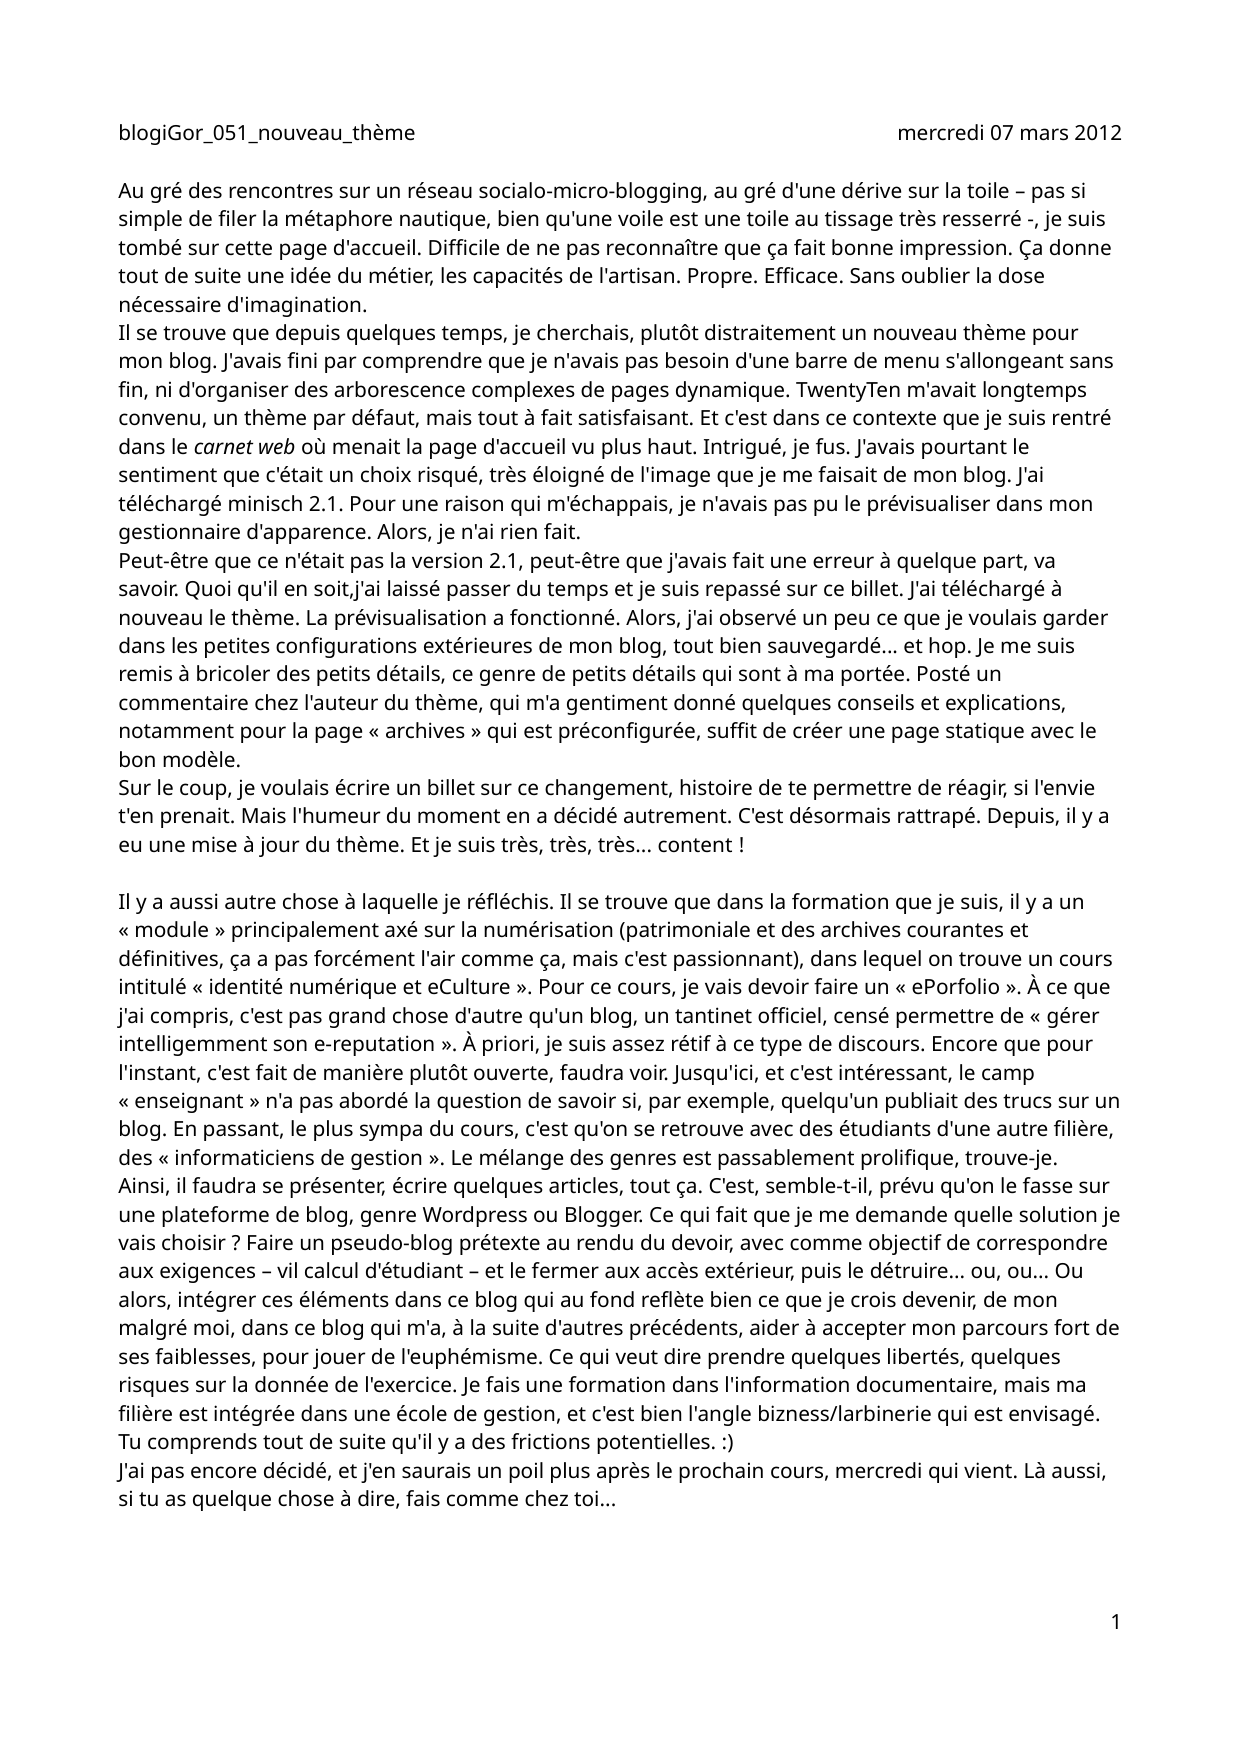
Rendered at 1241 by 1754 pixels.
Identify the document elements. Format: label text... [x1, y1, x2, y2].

text Sur le coup, je voulais écrire un billet sur ce changement, histoire de te permettre de réagir, si l'envie t'en prenait. Mais l'humeur du moment en a décidé autrement. C'est désormais rattrapé. Depuis, il y a eu une mise à jour du thème. Et je suis très, très, très... content ! [118, 773, 1122, 858]
text Au gré des rencontres sur un réseau socialo-micro-blogging, au gré d'une dérive sur la toile – pas si simple de filer la métaphore nautique, bien qu'une voile est une toile au tissage très resserré -, je suis tombé sur cette page d'accueil. Difficile de ne pas reconnaître que ça fait bonne impression. Ça donne tout de suite une idée du métier, les capacités de l'artisan. Propre. Efficace. Sans oublier la dose nécessaire d'imagination. [118, 176, 1122, 318]
text Peut-être que ce n'était pas la version 2.1, peut-être que j'avais fait une erreur à quelque part, va savoir. Quoi qu'il en soit,j'ai laissé passer du temps et je suis repassé sur ce billet. J'ai téléchargé à nouveau le thème. La prévisualisation a fonctionné. Alors, j'ai observé un peu ce que je voulais garder dans les petites configurations extérieures de mon blog, tout bien sauvegardé... et hop. Je me suis remis à bricoler des petits détails, ce genre de petits détails qui sont à ma portée. Posté un commentaire chez l'auteur du thème, qui m'a gentiment donné quelques conseils et explications, notamment pour la page « archives » qui est préconfigurée, suffit de créer une page statique avec le bon modèle. [118, 546, 1122, 773]
text Il se trouve que depuis quelques temps, je cherchais, plutôt distraitement un nouveau thème pour mon blog. J'avais fini par comprendre que je n'avais pas besoin d'une barre de menu s'allongeant sans fin, ni d'organiser des arborescence complexes de pages dynamique. TwentyTen m'avait longtemps convenu, un thème par défaut, mais tout à fait satisfaisant. Et c'est dans ce contexte que je suis rentré dans le carnet web où menait la page d'accueil vu plus haut. Intrigué, je fus. J'avais pourtant le sentiment que c'était un choix risqué, très éloigné de l'image que je me faisait de mon blog. J'ai téléchargé minisch 2.1. Pour une raison qui m'échappais, je n'avais pas pu le prévisualiser dans mon gestionnaire d'apparence. Alors, je n'ai rien fait. [118, 318, 1122, 546]
text Il y a aussi autre chose à laquelle je réfléchis. Il se trouve que dans la formation que je suis, il y a un « module » principalement axé sur la numérisation (patrimoniale et des archives courantes et définitives, ça a pas forcément l'air comme ça, mais c'est passionnant), dans lequel on trouve un cours intitulé « identité numérique et eCulture ». Pour ce cours, je vais devoir faire un « ePorfolio ». À ce que j'ai compris, c'est pas grand chose d'autre qu'un blog, un tantinet officiel, censé permettre de « gérer intelligemment son e-reputation ». À priori, je suis assez rétif à ce type de discours. Encore que pour l'instant, c'est fait de manière plutôt ouverte, faudra voir. Jusqu'ici, et c'est intéressant, le camp « enseignant » n'a pas abordé la question de savoir si, par exemple, quelqu'un publiait des trucs sur un blog. En passant, le plus sympa du cours, c'est qu'on se retrouve avec des étudiants d'une autre filière, des « informaticiens de gestion ». Le mélange des genres est passablement prolifique, trouve-je. [118, 887, 1122, 1171]
text J'ai pas encore décidé, et j'en saurais un poil plus après le prochain cours, mercredi qui vient. Là aussi, si tu as quelque chose à dire, fais comme chez toi... [118, 1456, 1122, 1513]
text Ainsi, il faudra se présenter, écrire quelques articles, tout ça. C'est, semble-t-il, prévu qu'on le fasse sur une plateforme de blog, genre Wordpress ou Blogger. Ce qui fait que je me demande quelle solution je vais choisir ? Faire un pseudo-blog prétexte au rendu du devoir, avec comme objectif de correspondre aux exigences – vil calcul d'étudiant – et le fermer aux accès extérieur, puis le détruire... ou, ou... Ou alors, intégrer ces éléments dans ce blog qui au fond reflète bien ce que je crois devenir, de mon malgré moi, dans ce blog qui m'a, à la suite d'autres précédents, aider à accepter mon parcours fort de ses faiblesses, pour jouer de l'euphémisme. Ce qui veut dire prendre quelques libertés, quelques risques sur la donnée de l'exercice. Je fais une formation dans l'information documentaire, mais ma filière est intégrée dans une école de gestion, et c'est bien l'angle bizness/larbinerie qui est envisagé. Tu comprends tout de suite qu'il y a des frictions potentielles. :) [118, 1171, 1122, 1456]
